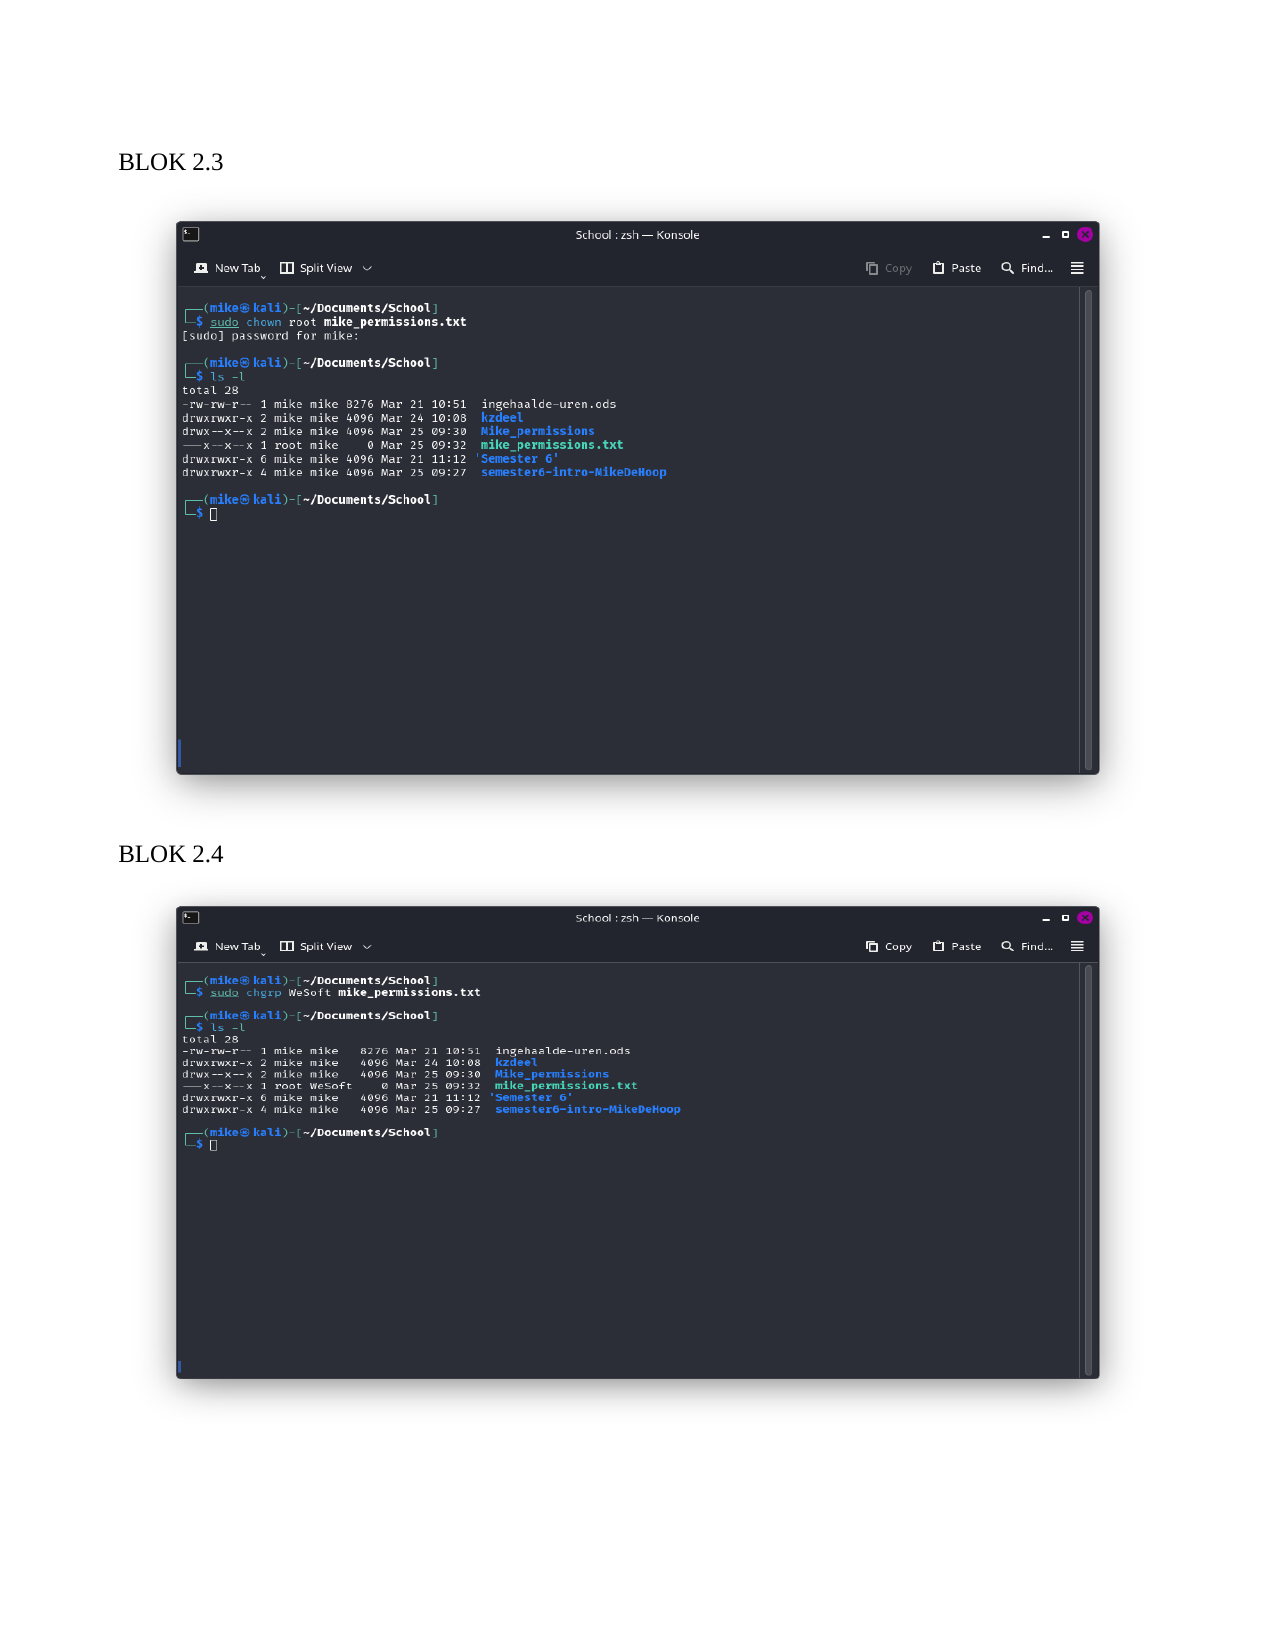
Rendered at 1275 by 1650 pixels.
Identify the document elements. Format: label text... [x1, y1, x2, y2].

text BLOK 2.3 [118, 118, 1157, 175]
text BLOK 2.4 [118, 840, 1157, 867]
picture [118, 867, 1157, 1435]
picture [118, 175, 1157, 840]
